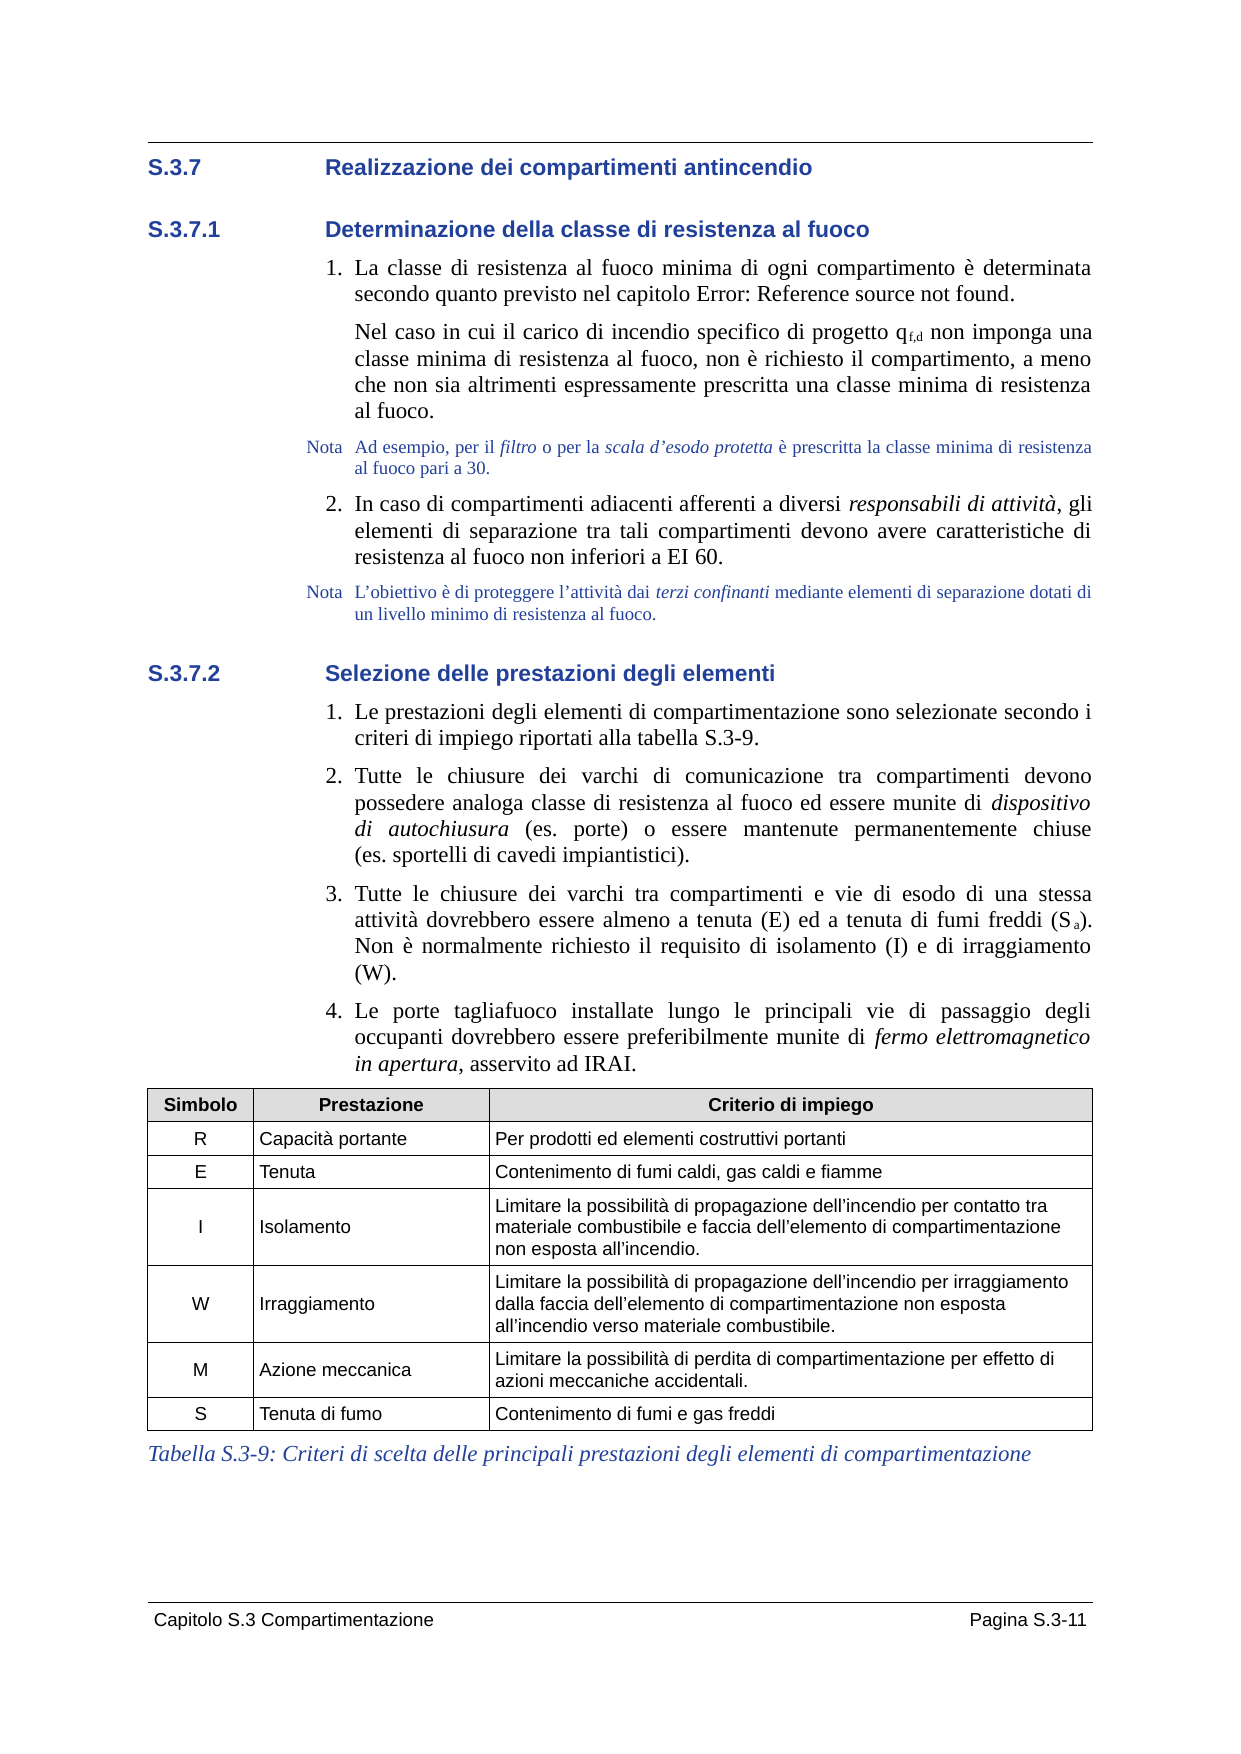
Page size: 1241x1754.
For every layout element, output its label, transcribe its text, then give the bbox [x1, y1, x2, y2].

table_cell M [148, 1343, 253, 1397]
table_header Prestazione [254, 1089, 489, 1121]
table_header Criterio di impiego [490, 1089, 1092, 1121]
text Tabella S.3-9: Criteri di scelta delle principali prestazioni degli elementi di compartimentazione [148, 1440, 1093, 1466]
table_cell Limitare la possibilità di perdita di compartimentazione per effetto di azioni meccaniche accidentali. [490, 1343, 1092, 1397]
table_cell Tenuta [254, 1156, 489, 1188]
subtitle Selezione delle prestazioni degli elementi [148, 660, 1093, 686]
table_cell R [148, 1122, 253, 1155]
table_cell W [148, 1266, 253, 1342]
table_cell Limitare la possibilità di propagazione dell’incendio per contatto tra materiale combustibile e faccia dell’elemento di compartimentazione non esposta all’incendio. [490, 1189, 1092, 1265]
table_cell Capacità portante [254, 1122, 489, 1155]
table_cell Contenimento di fumi caldi, gas caldi e fiamme [490, 1156, 1092, 1188]
table_cell Isolamento [254, 1189, 489, 1265]
table_cell Contenimento di fumi e gas freddi [490, 1398, 1092, 1430]
list Tutte le chiusure dei varchi di comunicazione tra compartimenti devono possedere analoga classe di resistenza al fuoco ed essere munite di dispositivo di autochiusura (es. porte) o essere mantenute permanentemente chiuse (es. sportelli di cavedi impiantistici). [342, 762, 1093, 868]
list Tutte le chiusure dei varchi tra compartimenti e vie di esodo di una stessa attività dovrebbero essere almeno a tenuta (E) ed a tenuta di fumi freddi (Sa). Non è normalmente richiesto il requisito di isolamento (I) e di irraggiamento (W). [342, 880, 1093, 985]
list Ad esempio, per il filtro o per la scala d’esodo protetta è prescritta la classe minima di resistenza al fuoco pari a 30. [342, 436, 1093, 479]
list In caso di compartimenti adiacenti afferenti a diversi responsabili di attività, gli elementi di separazione tra tali compartimenti devono avere caratteristiche di resistenza al fuoco non inferiori a EI 60. [342, 491, 1093, 569]
subtitle Realizzazione dei compartimenti antincendio [148, 143, 1093, 180]
table_cell I [148, 1189, 253, 1265]
list L’obiettivo è di proteggere l’attività dai terzi confinanti mediante elementi di separazione dotati di un livello minimo di resistenza al fuoco. [342, 581, 1093, 624]
table_cell Tenuta di fumo [254, 1398, 489, 1430]
subtitle Determinazione della classe di resistenza al fuoco [148, 216, 1093, 242]
table_cell Limitare la possibilità di propagazione dell’incendio per irraggiamento dalla faccia dell’elemento di compartimentazione non esposta all’incendio verso materiale combustibile. [490, 1266, 1092, 1342]
table_cell Per prodotti ed elementi costruttivi portanti [490, 1122, 1092, 1155]
table_cell E [148, 1156, 253, 1188]
list La classe di resistenza al fuoco minima di ogni compartimento è determinata secondo quanto previsto nel capitolo Errore: sorgente del riferimento non trovata. [342, 254, 1093, 307]
list Le porte tagliafuoco installate lungo le principali vie di passaggio degli occupanti dovrebbero essere preferibilmente munite di fermo elettromagnetico in apertura, asservito ad IRAI. [342, 997, 1093, 1076]
table_header Simbolo [148, 1089, 253, 1121]
table_cell Azione meccanica [254, 1343, 489, 1397]
list Le prestazioni degli elementi di compartimentazione sono selezionate secondo i criteri di impiego riportati alla tabella S.3-9. [342, 698, 1093, 751]
list Nel caso in cui il carico di incendio specifico di progetto qf,d non imponga una classe minima di resistenza al fuoco, non è richiesto il compartimento, a meno che non sia altrimenti espressamente prescritta una classe minima di resistenza al fuoco. [342, 318, 1093, 424]
table_cell S [148, 1398, 253, 1430]
table_cell Irraggiamento [254, 1266, 489, 1342]
